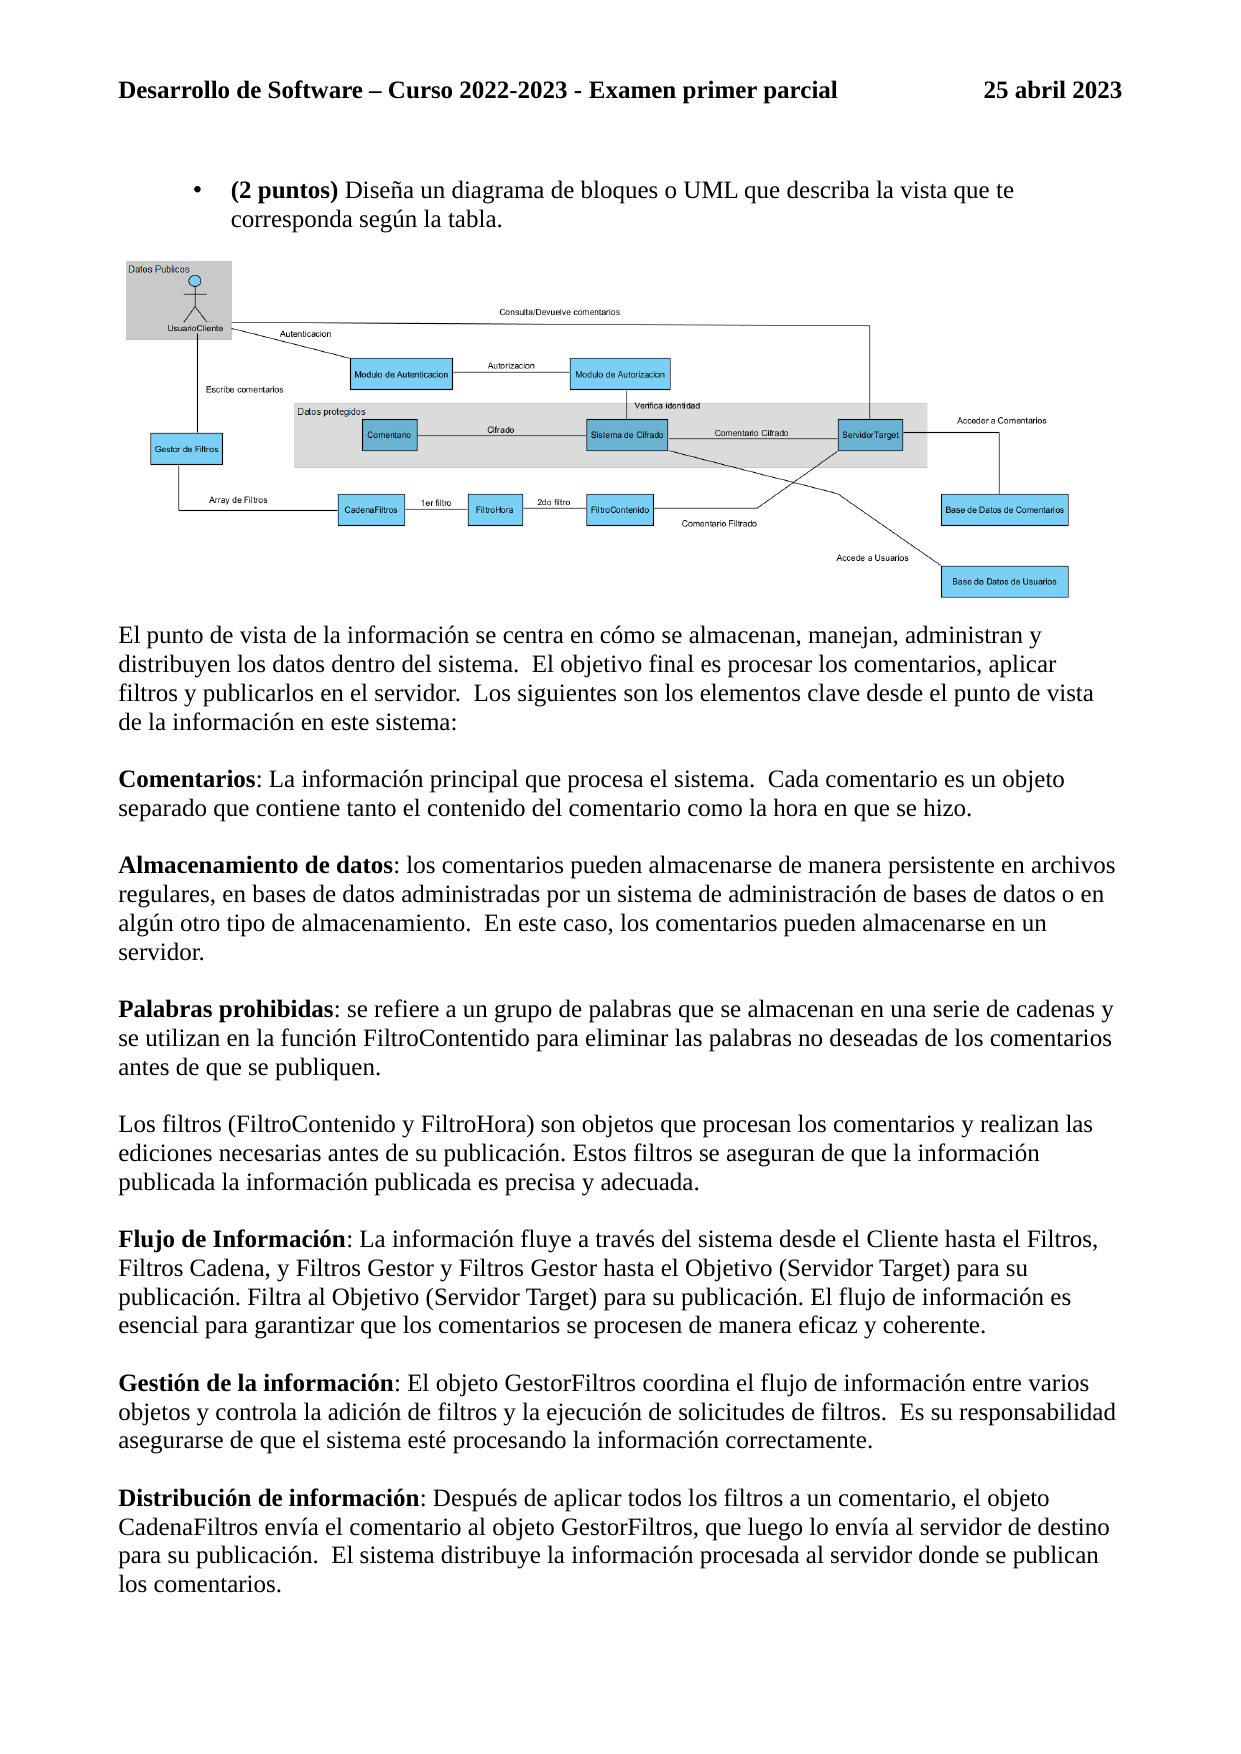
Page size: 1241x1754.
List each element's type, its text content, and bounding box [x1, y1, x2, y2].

text Distribución de información: Después de aplicar todos los filtros a un comentario, el objeto CadenaFiltros envía el comentario al objeto GestorFiltros, que luego lo envía al servidor de destino para su publicación. El sistema distribuye la información procesada al servidor donde se publican los comentarios. [118, 1483, 1122, 1598]
text El punto de vista de la información se centra en cómo se almacenan, manejan, administran y distribuyen los datos dentro del sistema. El objetivo final es procesar los comentarios, aplicar filtros y publicarlos en el servidor. Los siguientes son los elementos clave desde el punto de vista de la información en este sistema: [118, 621, 1122, 735]
text Almacenamiento de datos: los comentarios pueden almacenarse de manera persistente en archivos regulares, en bases de datos administradas por un sistema de administración de bases de datos o en algún otro tipo de almacenamiento. En este caso, los comentarios pueden almacenarse en un servidor. [118, 850, 1122, 965]
text Comentarios: La información principal que procesa el sistema. Cada comentario es un objeto separado que contiene tanto el contenido del comentario como la hora en que se hizo. [118, 764, 1122, 822]
list (2 puntos) Diseña un diagrama de bloques o UML que describa la vista que te corresponda según la tabla. [193, 176, 1122, 233]
text Palabras prohibidas: se refiere a un grupo de palabras que se almacenan en una serie de cadenas y se utilizan en la función FiltroContentido para eliminar las palabras no deseadas de los comentarios antes de que se publiquen. [118, 994, 1122, 1080]
text Flujo de Información: La información fluye a través del sistema desde el Cliente hasta el Filtros, Filtros Cadena, y Filtros Gestor y Filtros Gestor hasta el Objetivo (Servidor Target) para su publicación. Filtra al Objetivo (Servidor Target) para su publicación. El flujo de información es esencial para garantizar que los comentarios se procesen de manera eficaz y coherente. [118, 1224, 1122, 1339]
text Gestión de la información: El objeto GestorFiltros coordina el flujo de información entre varios objetos y controla la adición de filtros y la ejecución de solicitudes de filtros. Es su responsabilidad asegurarse de que el sistema esté procesando la información correctamente. [118, 1368, 1122, 1454]
text Los filtros (FiltroContenido y FiltroHora) son objetos que procesan los comentarios y realizan las ediciones necesarias antes de su publicación. Estos filtros se aseguran de que la información publicada la información publicada es precisa y adecuada. [118, 1109, 1122, 1195]
